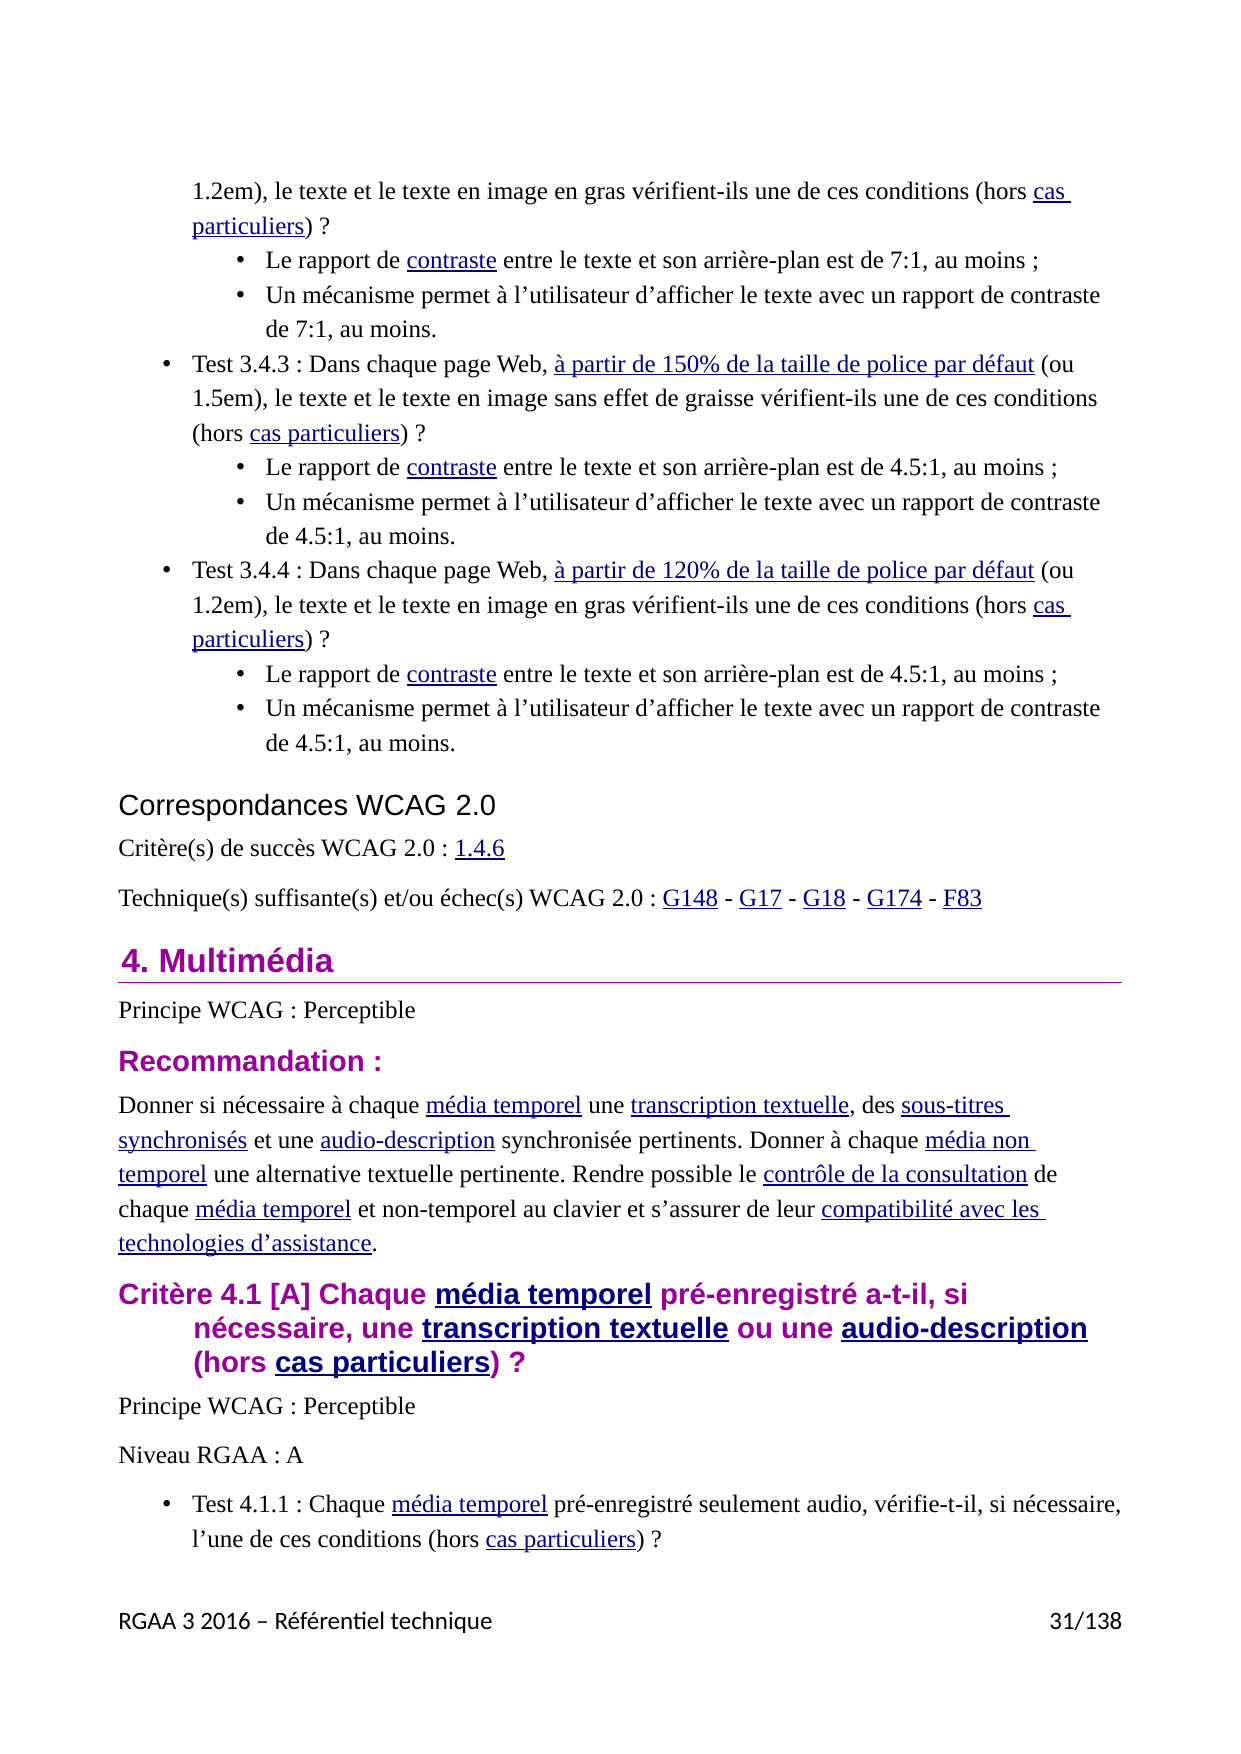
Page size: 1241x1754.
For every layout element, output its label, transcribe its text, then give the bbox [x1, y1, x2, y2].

list Le rapport de contraste entre le texte et son arrière-plan est de 4.5:1, au moins ; [236, 659, 1122, 688]
text Technique(s) suffisante(s) et/ou échec(s) WCAG 2.0 : G148 - G17 - G18 - G174 - F83 [118, 883, 1122, 911]
text Critère(s) de succès WCAG 2.0 : 1.4.6 [118, 833, 1122, 862]
list Le rapport de contraste entre le texte et son arrière-plan est de 7:1, au moins ; [236, 245, 1122, 274]
subtitle Recommandation : [118, 1044, 1122, 1078]
list Un mécanisme permet à l’utilisateur d’afficher le texte avec un rapport de contraste de 4.5:1, au moins. [236, 487, 1122, 550]
list Un mécanisme permet à l’utilisateur d’afficher le texte avec un rapport de contraste de 7:1, au moins. [236, 280, 1122, 343]
subtitle Correspondances WCAG 2.0 [118, 787, 1122, 821]
list Le rapport de contraste entre le texte et son arrière-plan est de 4.5:1, au moins ; [236, 452, 1122, 481]
text Principe WCAG : Perceptible [118, 1391, 1122, 1420]
list 1.2em), le texte et le texte en image en gras vérifient-ils une de ces conditions (hors cas particuliers) ? [162, 176, 1122, 239]
subtitle 4. Multimédia [118, 938, 1122, 982]
text Principe WCAG : Perceptible [118, 995, 1122, 1024]
list Test 3.4.4 : Dans chaque page Web, à partir de 120% de la taille de police par défaut (ou 1.2em), le texte et le texte en image en gras vérifient-ils une de ces conditions (hors cas particuliers) ? [162, 556, 1122, 653]
list Test 4.1.1 : Chaque média temporel pré-enregistré seulement audio, vérifie-t-il, si nécessaire, l’une de ces conditions (hors cas particuliers) ? [162, 1489, 1122, 1552]
text Niveau RGAA : A [118, 1440, 1122, 1469]
text Donner si nécessaire à chaque média temporel une transcription textuelle, des sous-titres synchronisés et une audio-description synchronisée pertinents. Donner à chaque média non temporel une alternative textuelle pertinente. Rendre possible le contrôle de la consultation de chaque média temporel et non-temporel au clavier et s’assurer de leur compatibilité avec les technologies d’assistance. [118, 1090, 1122, 1257]
list Un mécanisme permet à l’utilisateur d’afficher le texte avec un rapport de contraste de 4.5:1, au moins. [236, 693, 1122, 757]
list Test 3.4.3 : Dans chaque page Web, à partir de 150% de la taille de police par défaut (ou 1.5em), le texte et le texte en image sans effet de graisse vérifient-ils une de ces conditions (hors cas particuliers) ? [162, 349, 1122, 446]
subtitle Critère 4.1 [A] Chaque média temporel pré-enregistré a-t-il, si nécessaire, une transcription textuelle ou une audio-description (hors cas particuliers) ? [118, 1277, 1122, 1378]
